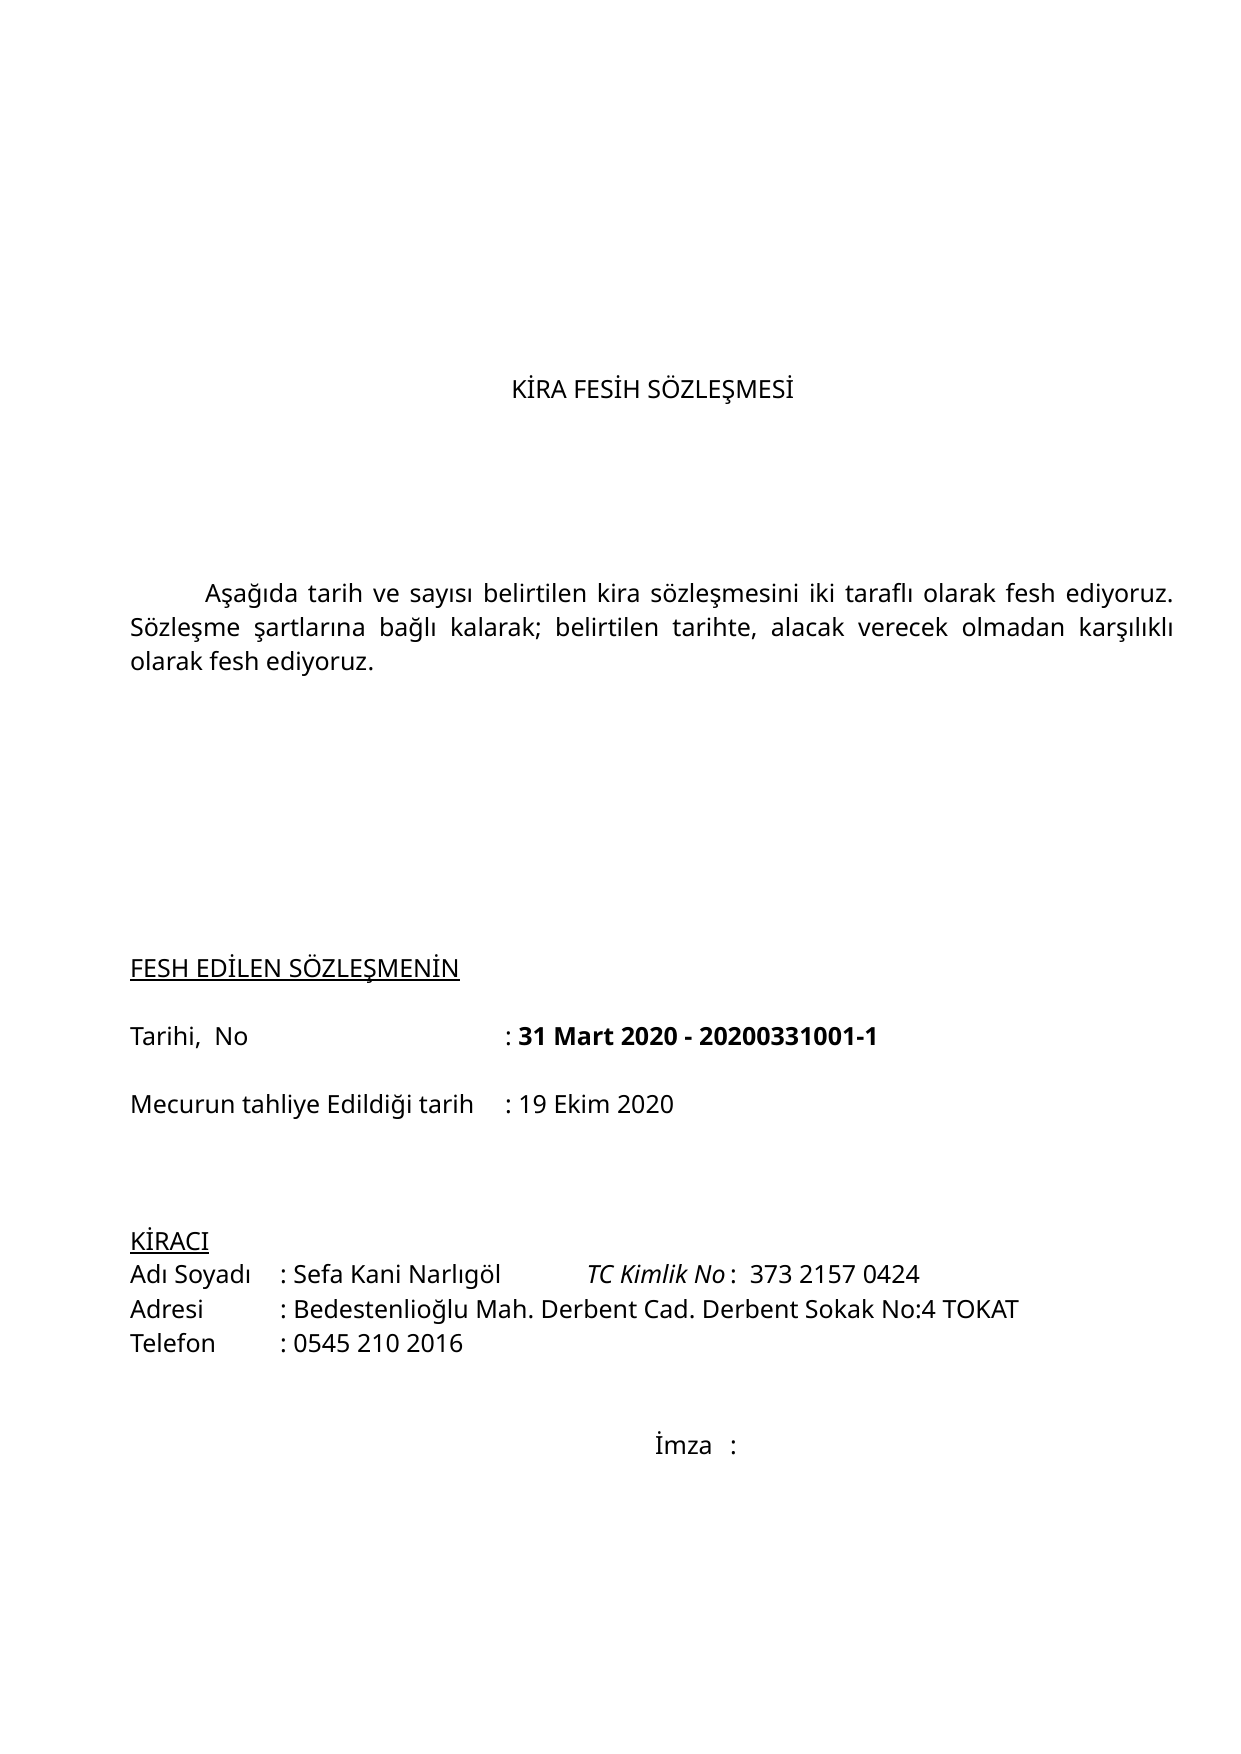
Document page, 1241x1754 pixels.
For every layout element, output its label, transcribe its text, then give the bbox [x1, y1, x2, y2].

text Mecurun tahliye Edildiği tarih : 19 Ekim 2020 [130, 1087, 1175, 1121]
text FESH EDİLEN SÖZLEŞMENİN [130, 951, 1175, 985]
text Telefon : 0545 210 2016 [130, 1325, 1175, 1359]
text KİRACI [130, 1223, 1175, 1257]
text Adresi : Bedestenlioğlu Mah. Derbent Cad. Derbent Sokak No:4 TOKAT [130, 1291, 1175, 1325]
text Adı Soyadı : Sefa Kani Narlıgöl TC Kimlik No : 373 2157 0424 [130, 1257, 1175, 1291]
text İmza : [130, 1427, 1175, 1462]
text Tarihi, No : 31 Mart 2020 - 20200331001-1 [130, 1019, 1175, 1053]
text Aşağıda tarih ve sayısı belirtilen kira sözleşmesini iki taraflı olarak fesh ediyoruz. Sözleşme şartlarına bağlı kalarak; belirtilen tarihte, alacak verecek olmadan karşılıklı olarak fesh ediyoruz. [130, 576, 1175, 678]
text KİRA FESİH SÖZLEŞMESİ [130, 372, 1175, 406]
